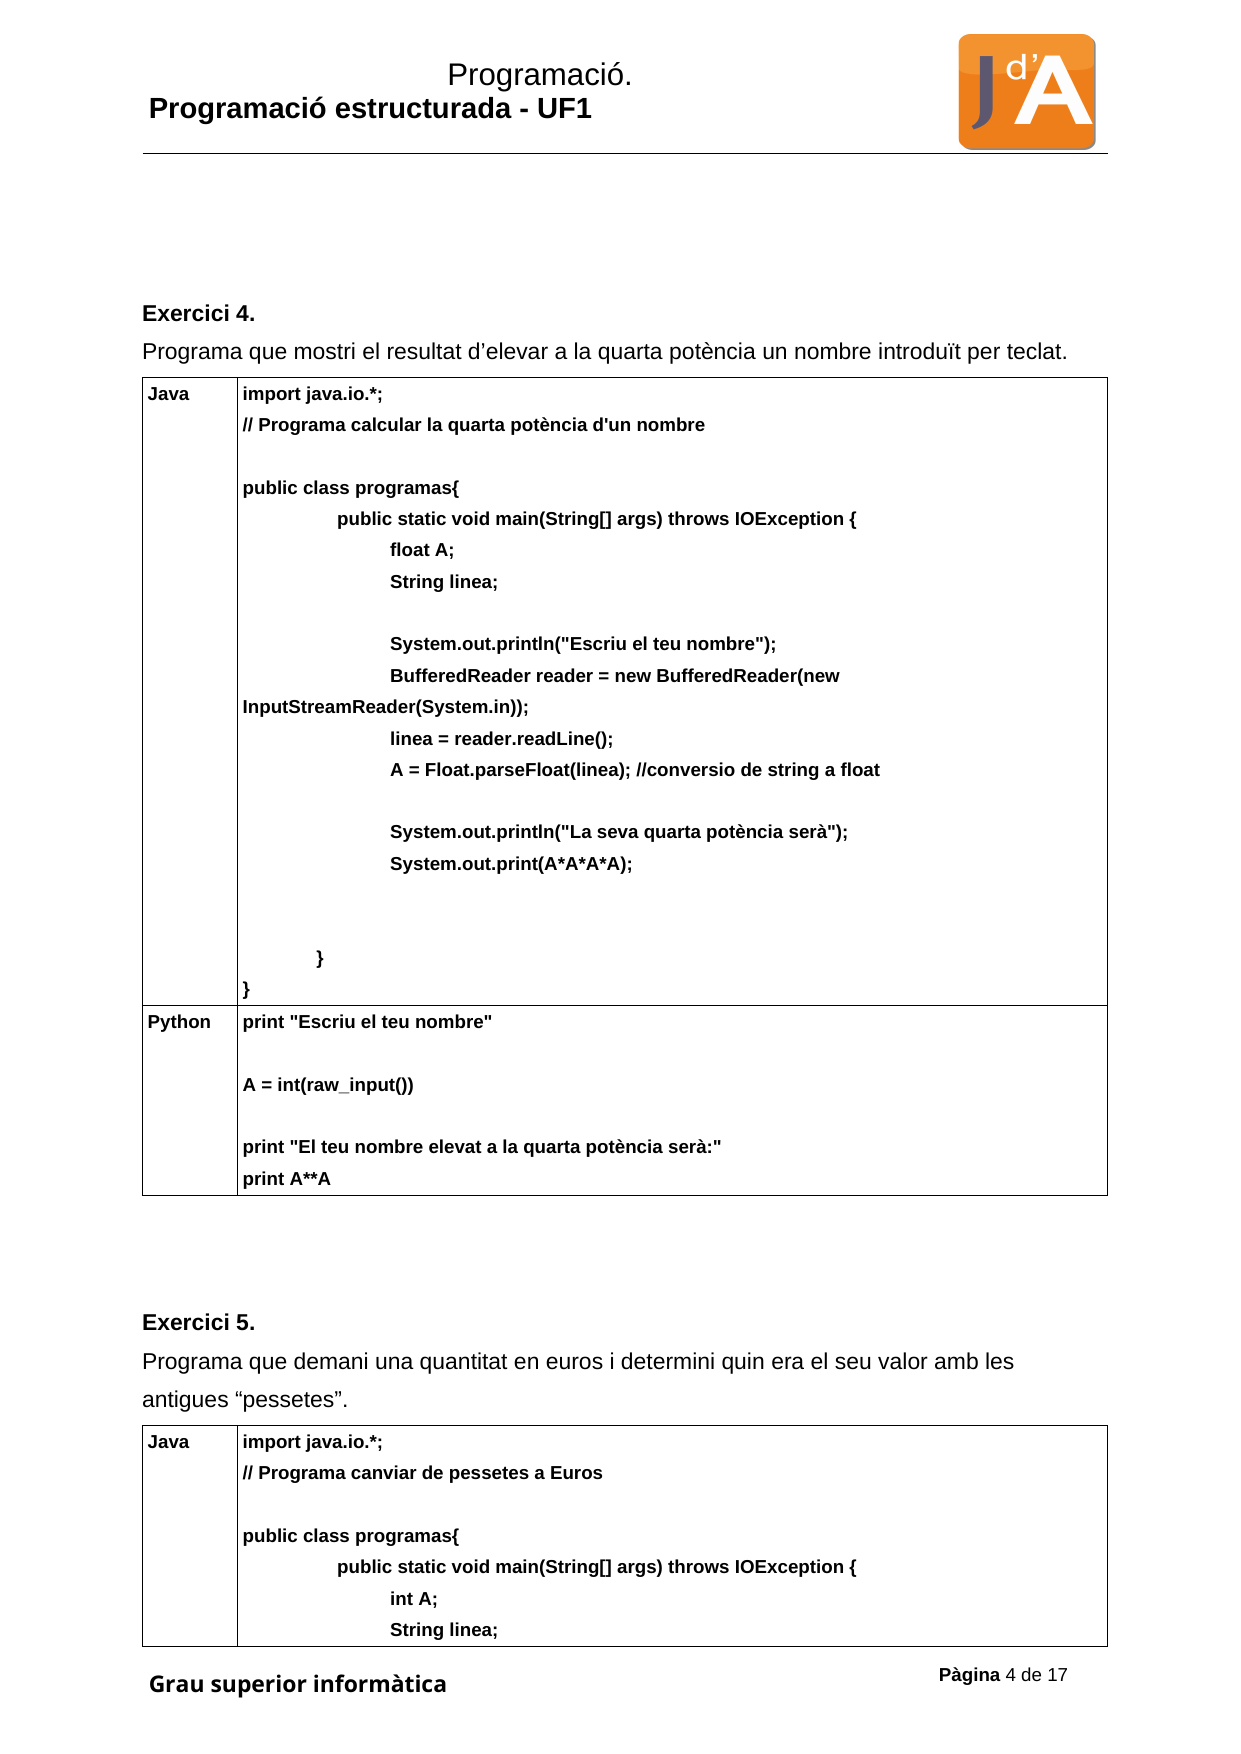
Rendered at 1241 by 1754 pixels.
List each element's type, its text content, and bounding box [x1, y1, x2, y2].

table_cell Python [143, 1006, 237, 1195]
table_header Java [143, 378, 237, 1005]
text Programa que demani una quantitat en euros i determini quin era el seu valor amb les antigues “pessetes”. [142, 1348, 1107, 1413]
picture [958, 34, 1096, 150]
text Exercici 5. [142, 1310, 1107, 1336]
text Exercici 4. [142, 300, 1107, 326]
table_header import java.io.*; // Programa calcular la quarta potència d'un nombre public class programas{ public static void main(String[] args) throws IOException { float A; String linea; System.out.println("Escriu el teu nombre"); BufferedReader reader = new BufferedReader(new InputStreamReader(System.in)); linea = reader.readLine(); A = Float.parseFloat(linea); //conversio de string a float System.out.println("La seva quarta potència serà"); System.out.print(A*A*A*A); } } [238, 378, 1107, 1005]
table_cell print "Escriu el teu nombre" A = int(raw_input()) print "El teu nombre elevat a la quarta potència serà:" print A**A [238, 1006, 1107, 1195]
text Programa que mostri el resultat d’elevar a la quarta potència un nombre introduït per teclat. [142, 339, 1107, 364]
table_header import java.io.*; // Programa canviar de pessetes a Euros public class programas{ public static void main(String[] args) throws IOException { int A; String linea; [238, 1426, 1107, 1646]
table_header Java [143, 1426, 237, 1646]
